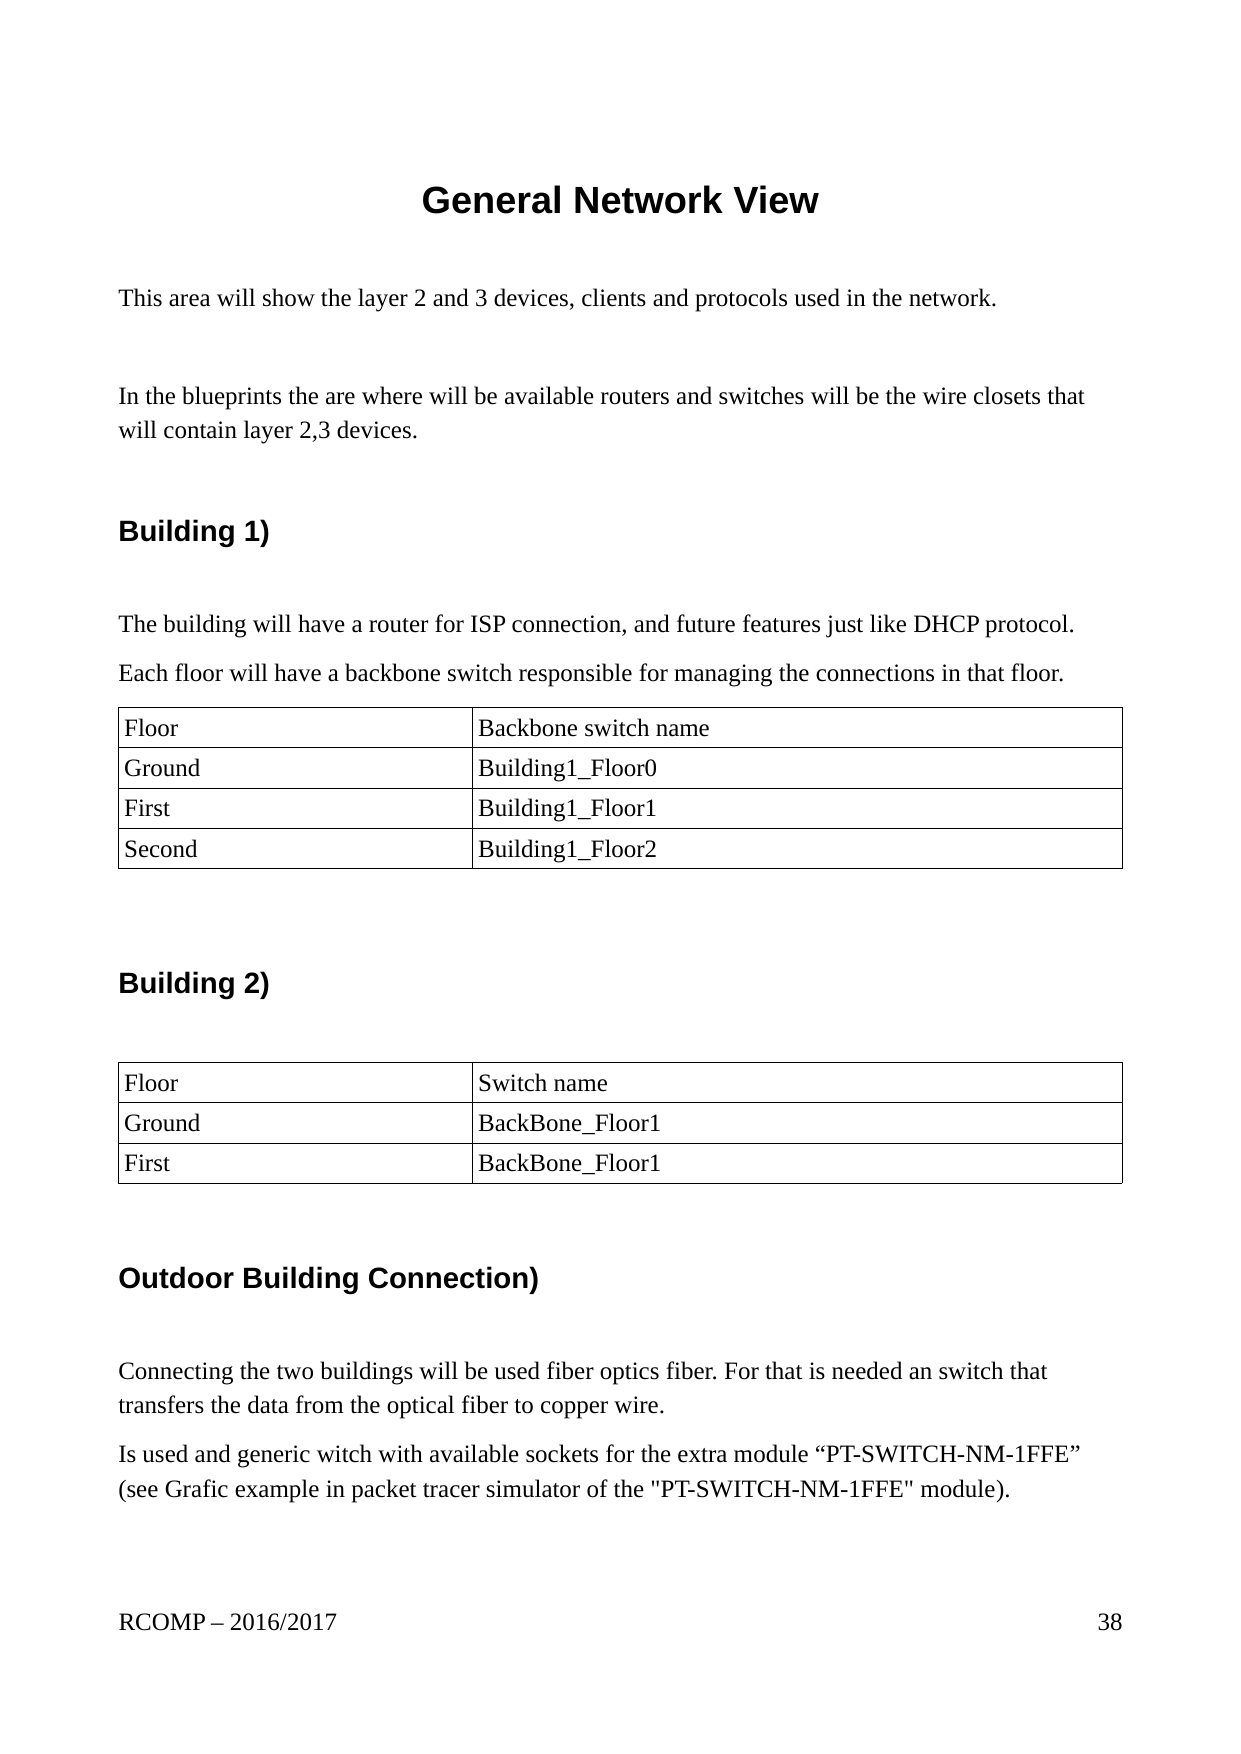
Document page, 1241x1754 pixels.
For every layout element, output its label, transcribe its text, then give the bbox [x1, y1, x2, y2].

table_cell First [119, 789, 472, 828]
text Connecting the two buildings will be used fiber optics fiber. For that is needed an switch that transfers the data from the optical fiber to copper wire. [118, 1356, 1122, 1419]
table_cell BackBone_Floor1 [473, 1144, 1122, 1183]
subtitle Building 1) [118, 513, 1122, 547]
table_header Floor [119, 708, 472, 747]
subtitle Outdoor Building Connection) [118, 1261, 1122, 1294]
table_cell Building1_Floor1 [473, 789, 1122, 828]
table_cell First [119, 1144, 472, 1183]
table_cell Ground [119, 748, 472, 788]
table_cell Building1_Floor2 [473, 829, 1122, 868]
table_cell Ground [119, 1103, 472, 1142]
table_header Floor [119, 1063, 472, 1102]
table_header Backbone switch name [473, 708, 1122, 747]
text Each floor will have a backbone switch responsible for managing the connections in that floor. [118, 658, 1122, 687]
subtitle General Network View [118, 178, 1122, 221]
text The building will have a router for ISP connection, and future features just like DHCP protocol. [118, 609, 1122, 638]
text Is used and generic witch with available sockets for the extra module “PT-SWITCH-NM-1FFE” (see Grafic example in packet tracer simulator of the "PT-SWITCH-NM-1FFE" module). [118, 1439, 1122, 1503]
text This area will show the layer 2 and 3 devices, clients and protocols used in the network. [118, 283, 1122, 312]
subtitle Building 2) [118, 966, 1122, 1000]
table_cell BackBone_Floor1 [473, 1103, 1122, 1142]
table_header Switch name [473, 1063, 1122, 1102]
table_cell Building1_Floor0 [473, 748, 1122, 788]
text In the blueprints the are where will be available routers and switches will be the wire closets that will contain layer 2,3 devices. [118, 381, 1122, 444]
table_cell Second [119, 829, 472, 868]
